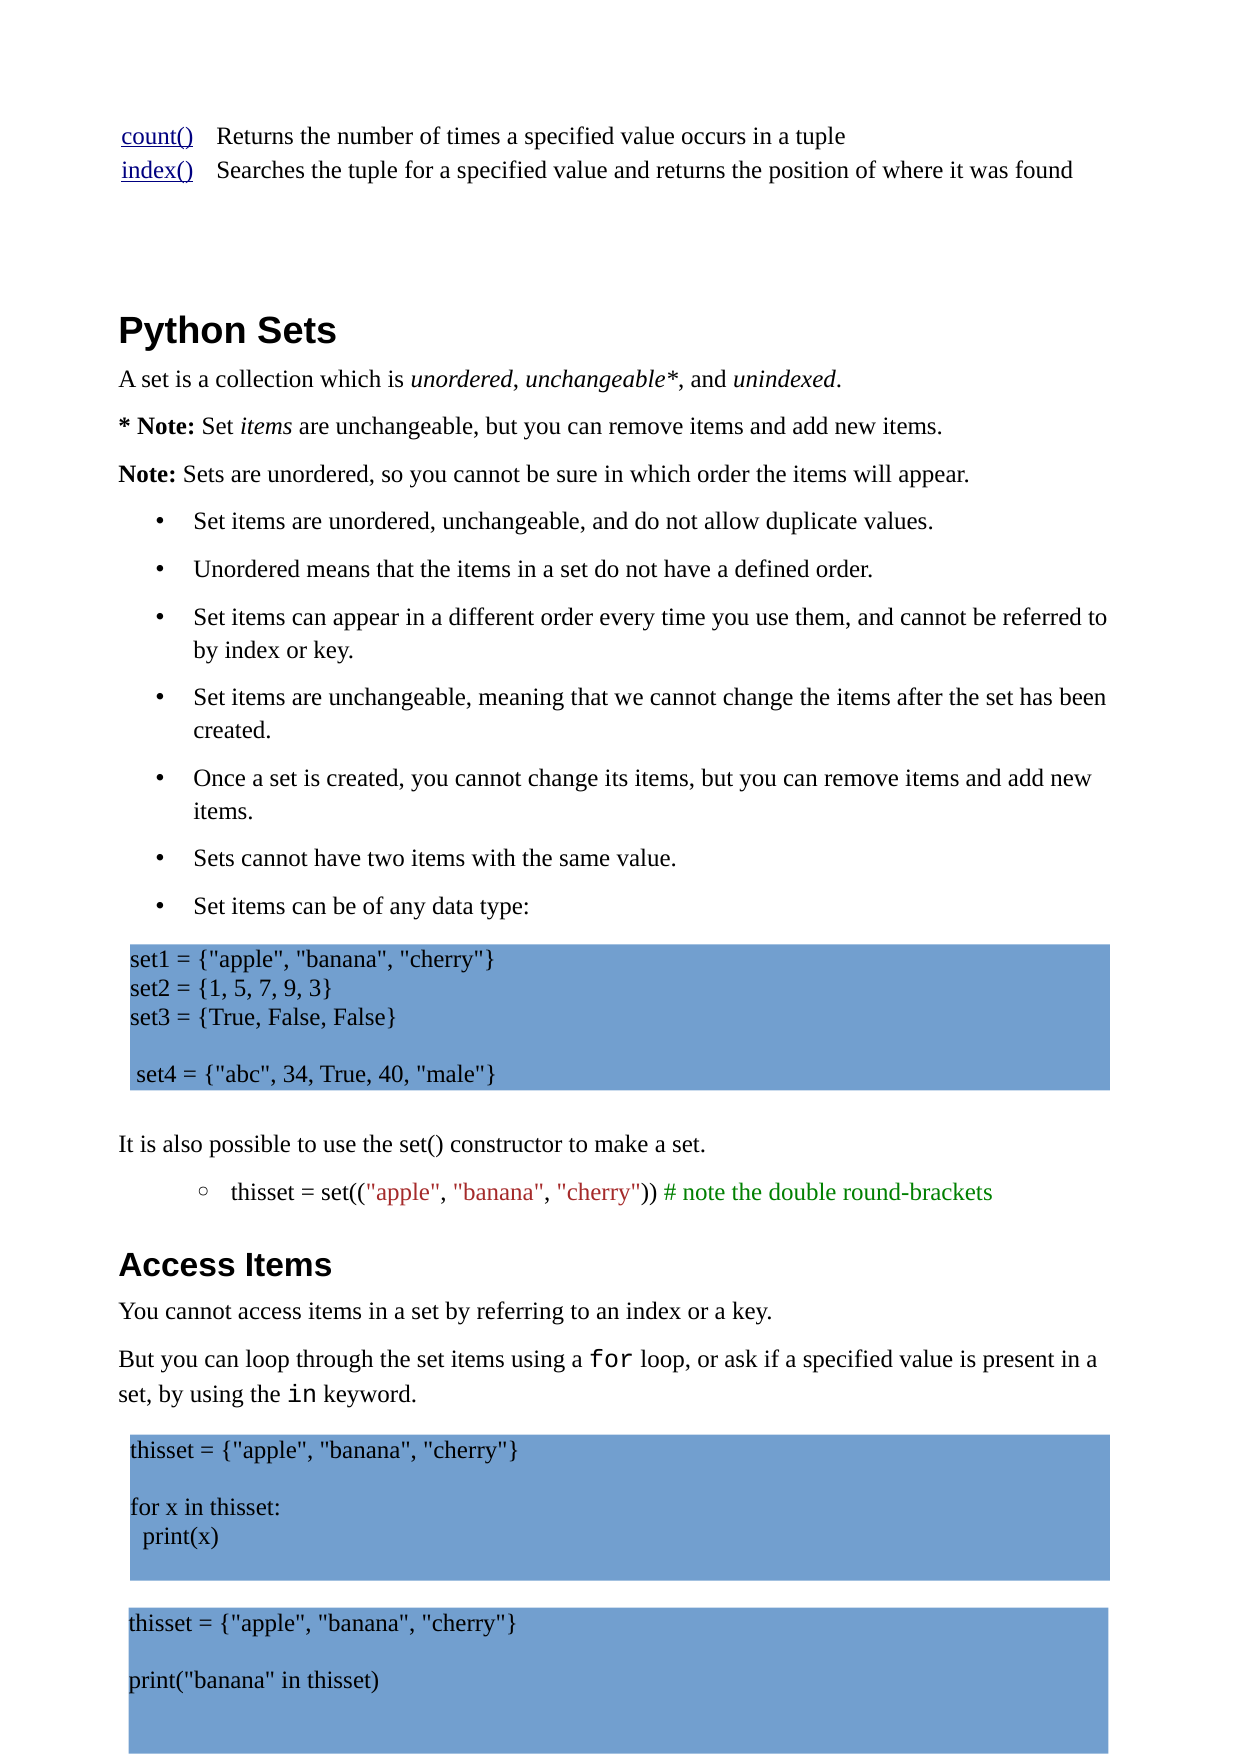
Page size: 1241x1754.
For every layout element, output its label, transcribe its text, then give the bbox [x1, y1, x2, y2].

list Set items can appear in a different order every time you use them, and cannot be referred to by index or key. [156, 602, 1122, 663]
list Unordered means that the items in a set do not have a defined order. [156, 554, 1122, 583]
text But you can loop through the set items using a for loop, or ask if a specified value is present in a set, by using the in keyword. [118, 1344, 1122, 1410]
list Set items can be of any data type: [156, 891, 1122, 920]
subtitle Python Sets [118, 307, 1122, 351]
table_cell Returns the number of times a specified value occurs in a tuple [213, 118, 1087, 153]
text * Note: Set items are unchangeable, but you can remove items and add new items. [118, 411, 1122, 440]
subtitle Access Items [118, 1245, 1122, 1284]
table_cell index() [118, 153, 213, 187]
text You cannot access items in a set by referring to an index or a key. [118, 1296, 1122, 1325]
text Note: Sets are unordered, so you cannot be sure in which order the items will appear. [118, 459, 1122, 488]
list Set items are unordered, unchangeable, and do not allow duplicate values. [156, 506, 1122, 535]
list Set items are unchangeable, meaning that we cannot change the items after the set has been created. [156, 682, 1122, 744]
text A set is a collection which is unordered, unchangeable*, and unindexed. [118, 364, 1122, 392]
table_cell count() [118, 118, 213, 153]
table_cell Searches the tuple for a specified value and returns the position of where it was found [213, 153, 1087, 187]
list Sets cannot have two items with the same value. [156, 843, 1122, 872]
text It is also possible to use the set() constructor to make a set. [118, 1129, 1122, 1158]
list thisset = set(("apple", "banana", "cherry")) # note the double round-brackets [193, 1177, 1122, 1206]
list Once a set is created, you cannot change its items, but you can remove items and add new items. [156, 763, 1122, 825]
